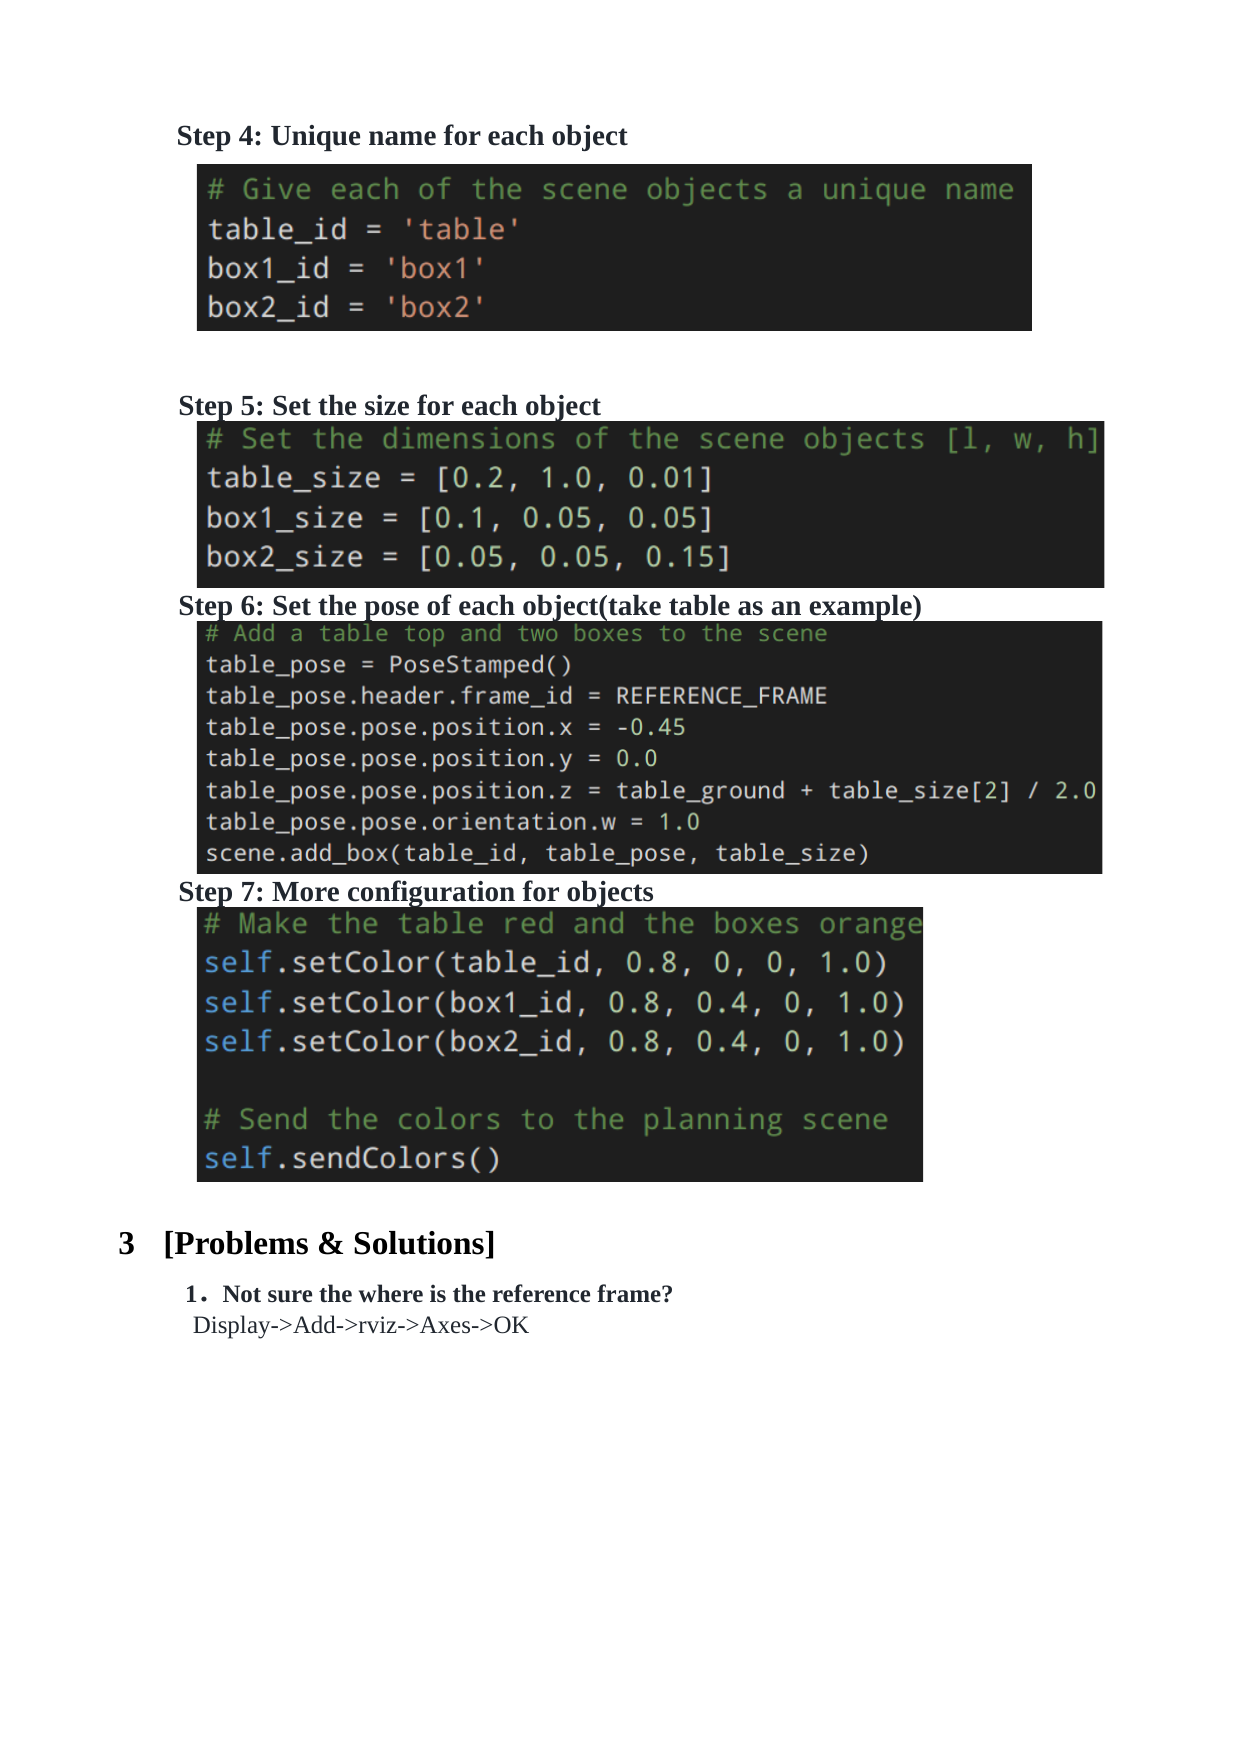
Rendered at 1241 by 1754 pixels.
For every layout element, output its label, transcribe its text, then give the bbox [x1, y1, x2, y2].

text Display->Add->rviz->Axes->OK [118, 1310, 1122, 1339]
picture [196, 621, 1103, 874]
picture [196, 907, 924, 1182]
list Step 5: Set the size for each object [178, 388, 1122, 421]
picture [196, 164, 1032, 331]
subtitle [Problems & Solutions] [118, 1223, 1122, 1261]
subtitle Step 4: Unique name for each object [118, 118, 1122, 152]
list Step 6: Set the pose of each object(take table as an example) [178, 588, 1122, 621]
list Not sure the where is the reference frame? [118, 1274, 1122, 1310]
picture [196, 421, 1105, 588]
list Step 7: More configuration for objects [178, 874, 1122, 907]
